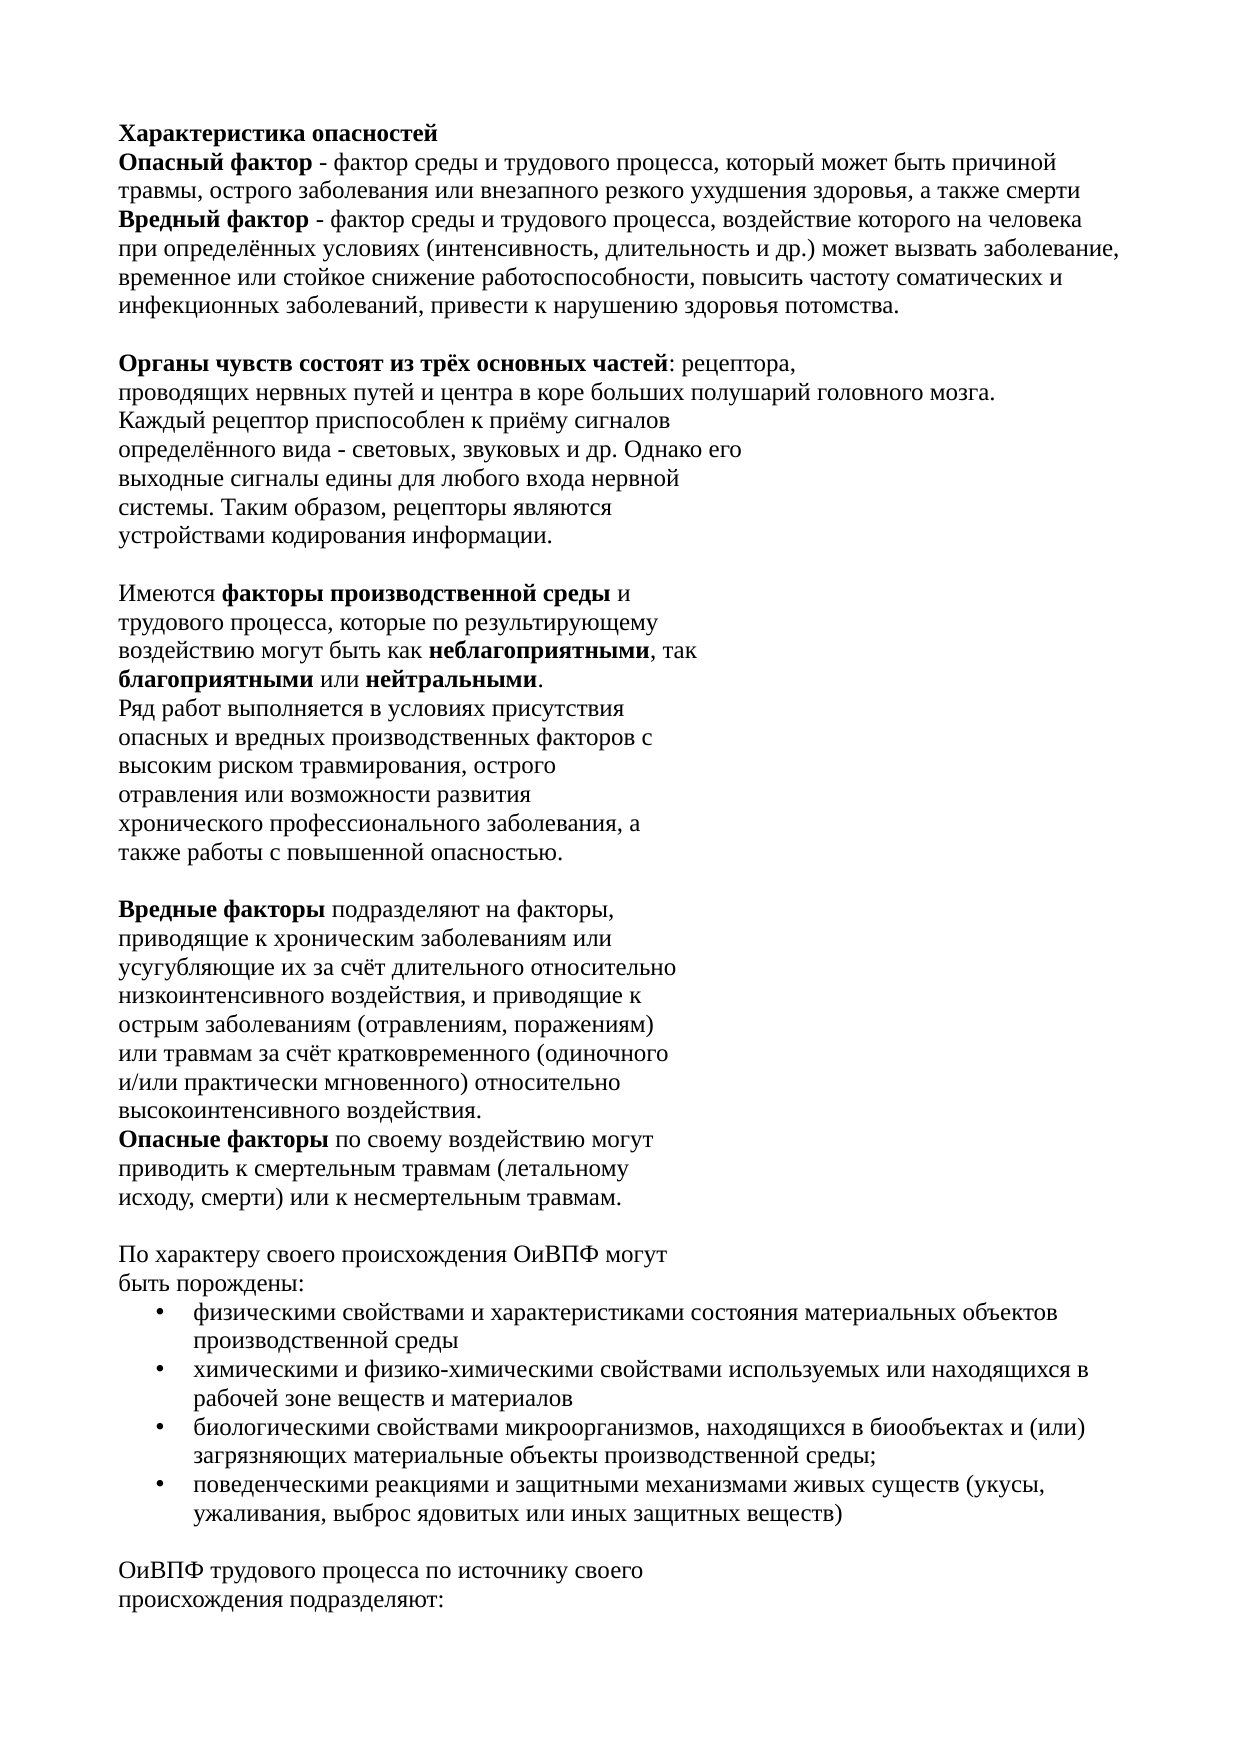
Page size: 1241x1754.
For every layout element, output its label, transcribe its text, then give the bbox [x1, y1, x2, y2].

text усугубляющие их за счёт длительного относительно [118, 952, 1122, 981]
text выходные сигналы едины для любого входа нервной [118, 463, 1122, 492]
list физическими свойствами и характеристиками состояния материальных объектов производственной среды [156, 1297, 1122, 1354]
text Опасный фактор - фактор среды и трудового процесса, который может быть причиной травмы, острого заболевания или внезапного резкого ухудшения здоровья, а также смерти Вредный фактор - фактор среды и трудового процесса, воздействие которого на человека при определённых условиях (интенсивность, длительность и др.) может вызвать заболевание, временное или стойкое снижение работоспособности, повысить частоту соматических и инфекционных заболеваний, привести к нарушению здоровья потомства. [118, 147, 1122, 319]
text определённого вида - световых, звуковых и др. Однако его [118, 434, 1122, 463]
text приводить к смертельным травмам (летальному [118, 1153, 1122, 1182]
text благоприятными или нейтральными. [118, 664, 1122, 693]
text системы. Таким образом, рецепторы являются [118, 492, 1122, 521]
text Органы чувств состоят из трёх основных частей: рецептора, [118, 348, 1122, 377]
text происхождения подразделяют: [118, 1584, 1122, 1613]
list химическими и физико-химическими свойствами используемых или находящихся в рабочей зоне веществ и материалов [156, 1354, 1122, 1412]
text или травмам за счёт кратковременного (одиночного [118, 1038, 1122, 1067]
text По характеру своего происхождения ОиВПФ могут [118, 1239, 1122, 1268]
text быть порождены: [118, 1268, 1122, 1297]
text хронического профессионального заболевания, а [118, 808, 1122, 837]
text устройствами кодирования информации. [118, 521, 1122, 549]
text высоким риском травмирования, острого [118, 751, 1122, 779]
text Каждый рецептор приспособлен к приёму сигналов [118, 406, 1122, 434]
text приводящие к хроническим заболеваниям или [118, 923, 1122, 952]
text отравления или возможности развития [118, 779, 1122, 808]
text Ряд работ выполняется в условиях присутствия [118, 693, 1122, 722]
text и/или практически мгновенного) относительно [118, 1067, 1122, 1096]
text Характеристика опасностей [118, 118, 1122, 147]
text проводящих нервных путей и центра в коре больших полушарий головного мозга. [118, 377, 1122, 406]
text Опасные факторы по своему воздействию могут [118, 1124, 1122, 1153]
text исходу, смерти) или к несмертельным травмам. [118, 1182, 1122, 1211]
text ОиВПФ трудового процесса по источнику своего [118, 1556, 1122, 1584]
text воздействию могут быть как неблагоприятными, так [118, 636, 1122, 664]
text Вредные факторы подразделяют на факторы, [118, 894, 1122, 923]
text Имеются факторы производственной среды и [118, 578, 1122, 607]
text низкоинтенсивного воздействия, и приводящие к [118, 981, 1122, 1009]
text трудового процесса, которые по результирующему [118, 607, 1122, 636]
text опасных и вредных производственных факторов с [118, 722, 1122, 751]
text высокоинтенсивного воздействия. [118, 1096, 1122, 1124]
list биологическими свойствами микроорганизмов, находящихся в биообъектах и (или) загрязняющих материальные объекты производственной среды; [156, 1412, 1122, 1469]
list поведенческими реакциями и защитными механизмами живых существ (укусы, ужаливания, выброс ядовитых или иных защитных веществ) [156, 1469, 1122, 1527]
text острым заболеваниям (отравлениям, поражениям) [118, 1009, 1122, 1038]
text также работы с повышенной опасностью. [118, 837, 1122, 866]
